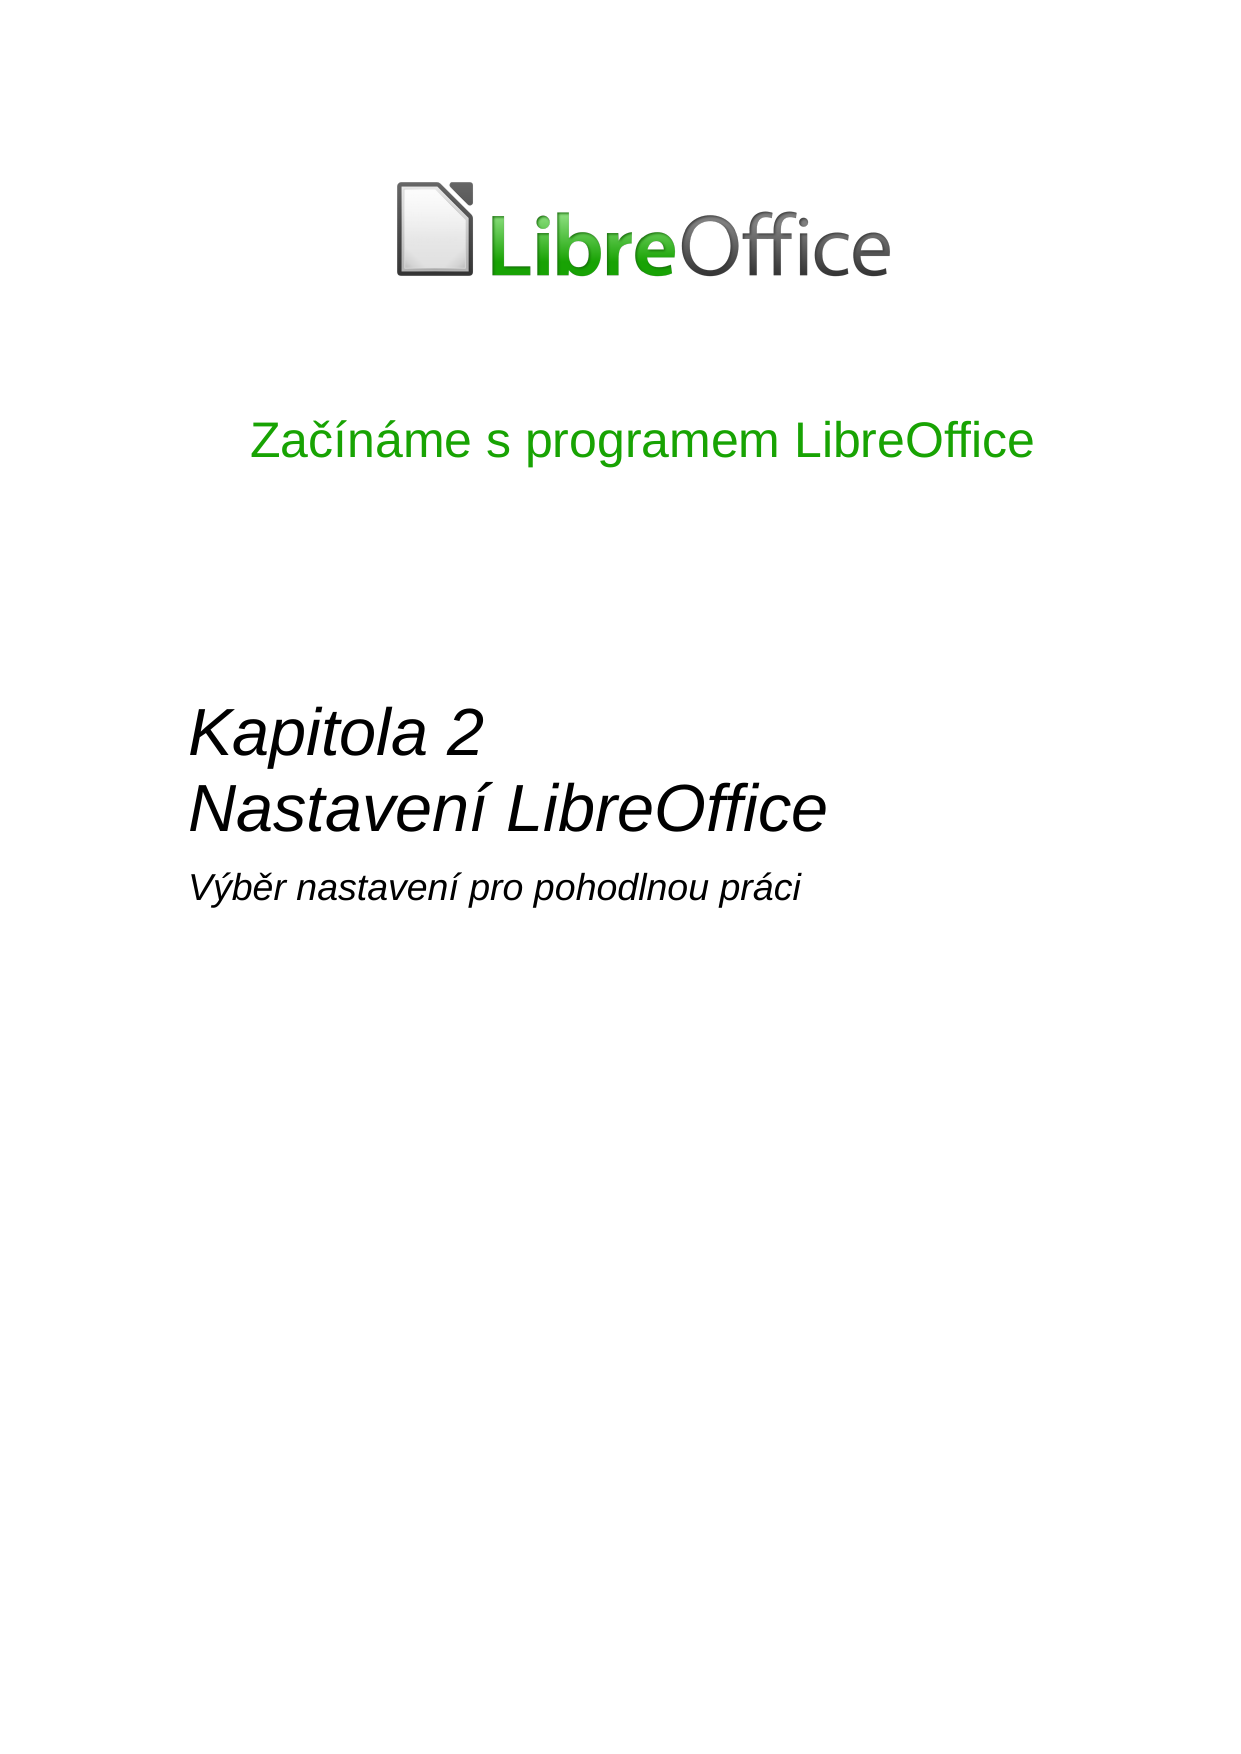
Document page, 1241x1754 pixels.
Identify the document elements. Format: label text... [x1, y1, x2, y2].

title Kapitola 2 Nastavení LibreOffice [188, 693, 1098, 846]
text Začínáme s programem LibreOffice [188, 410, 1098, 468]
subtitle Výběr nastavení pro pohodlnou práci [188, 866, 1098, 909]
picture [392, 177, 893, 283]
